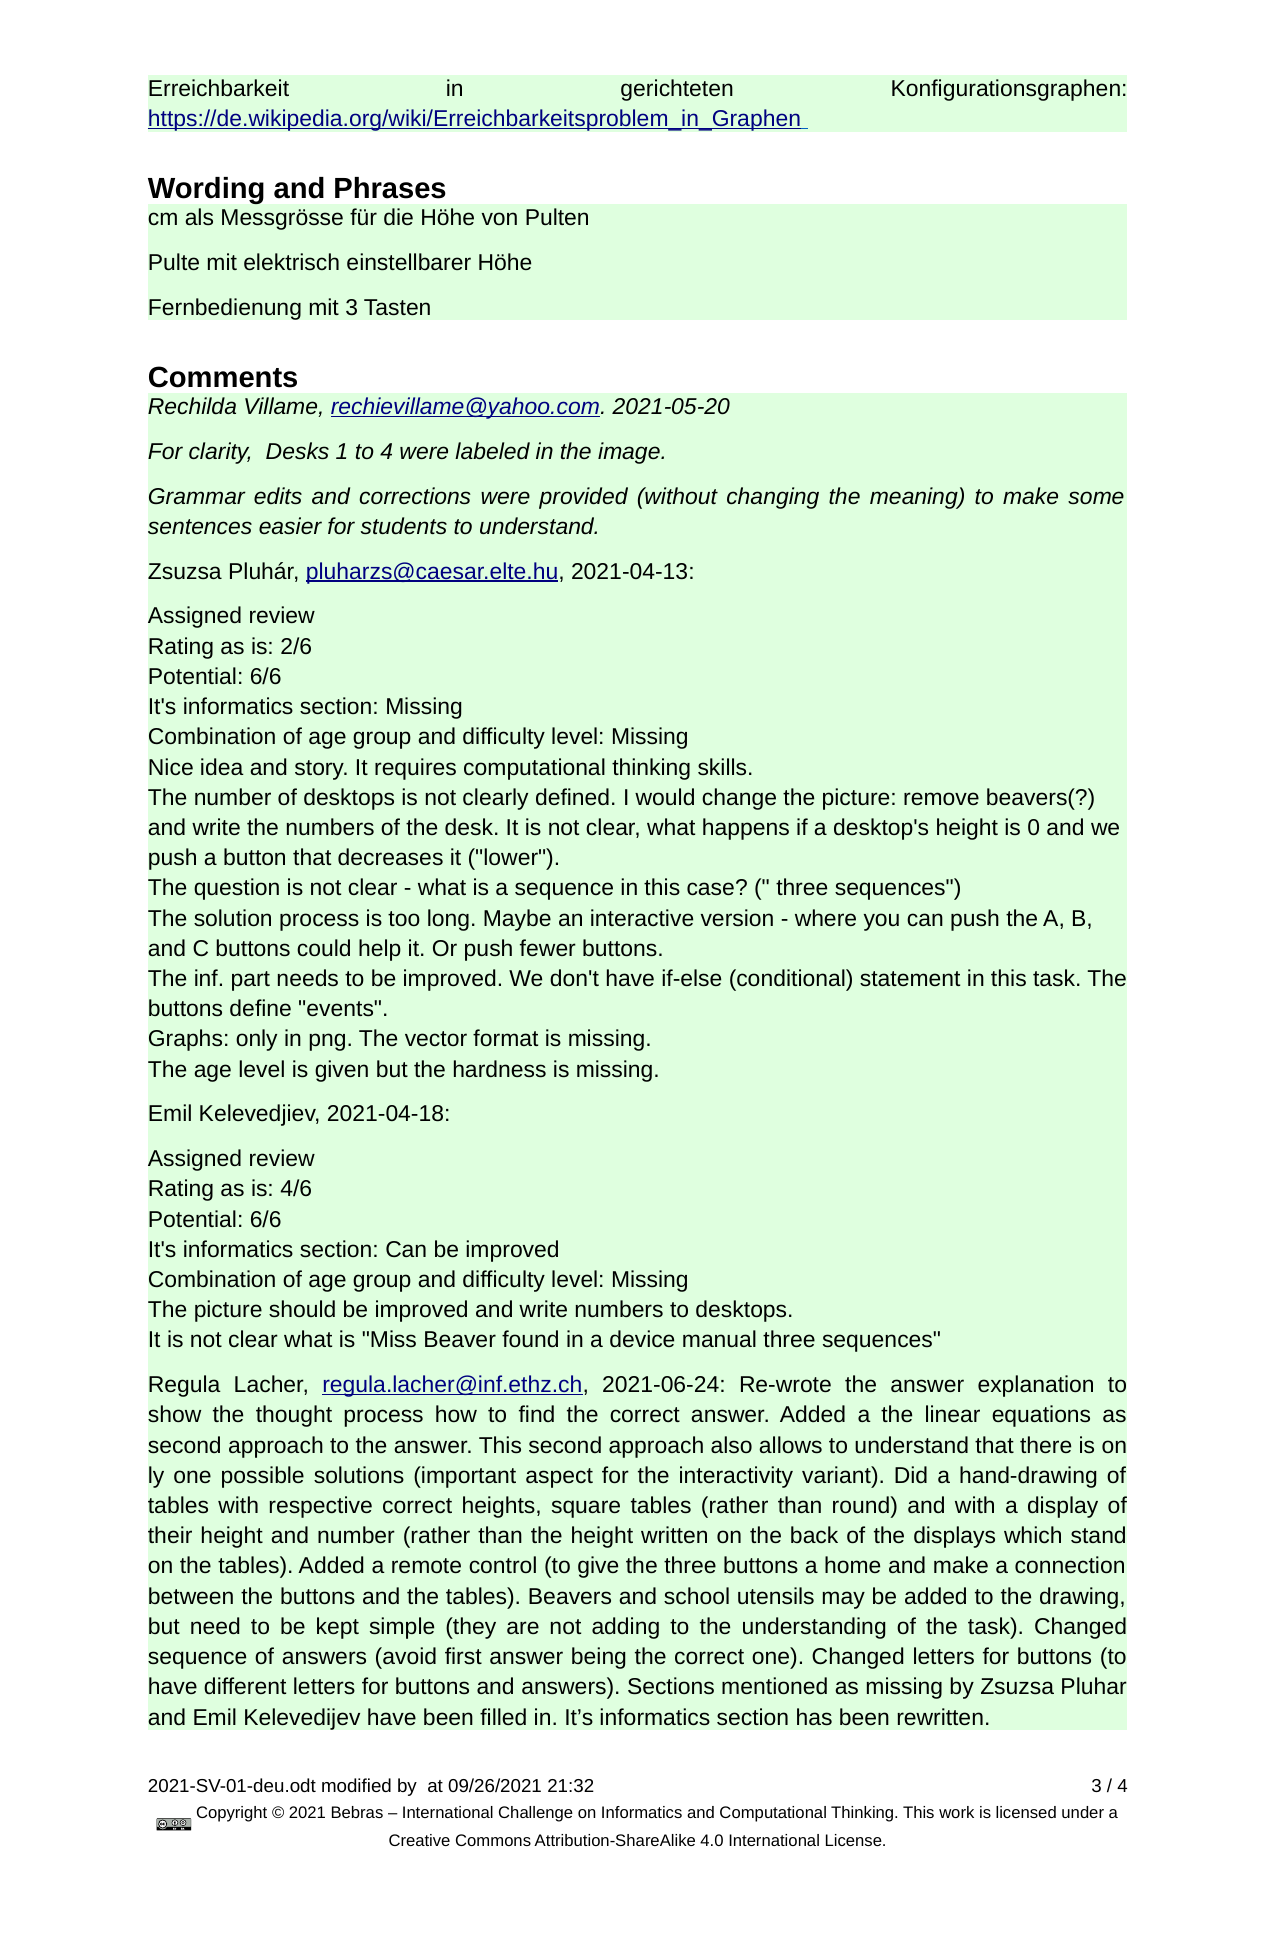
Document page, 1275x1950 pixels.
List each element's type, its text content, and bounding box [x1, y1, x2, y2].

text Zsuzsa Pluhár, pluharzs@caesar.elte.hu, 2021-04-13: [148, 558, 1127, 584]
text Erreichbarkeit in gerichteten Konfigurationsgraphen: https://de.wikipedia.org/wiki/Erreichbarkeitsproblem_in_Graphen [148, 75, 1127, 132]
text Assigned review Rating as is: 4/6 Potential: 6/6 It's informatics section: Can be improved Combination of age group and difficulty level: Missing The picture should be improved and write numbers to desktops. It is not clear what is "Miss Beaver found in a device manual three sequences" [148, 1145, 1127, 1353]
text Fernbedienung mit 3 Tasten [148, 294, 1127, 320]
text Rechilda Villame, rechievillame@yahoo.com. 2021-05-20 [148, 393, 1127, 419]
text cm als Messgrösse für die Höhe von Pulten [148, 204, 1127, 231]
text Regula Lacher, regula.lacher@inf.ethz.ch, 2021-06-24: Re-wrote the answer explanation to show the thought process how to find the correct answer. Added a the linear equations as second approach to the answer. This second approach also allows to understand that there is on ly one possible solutions (important aspect for the interactivity variant). Did a hand-drawing of tables with respective correct heights, square tables (rather than round) and with a display of their height and number (rather than the height written on the back of the displays which stand on the tables). Added a remote control (to give the three buttons a home and make a connection between the buttons and the tables). Beavers and school utensils may be added to the drawing, but need to be kept simple (they are not adding to the understanding of the task). Changed sequence of answers (avoid first answer being the correct one). Changed letters for buttons (to have different letters for buttons and answers). Sections mentioned as missing by Zsuzsa Pluhar and Emil Kelevedijev have been filled in. It’s informatics section has been rewritten. [148, 1371, 1127, 1730]
subtitle Wording and Phrases [148, 171, 1127, 204]
text Grammar edits and corrections were provided (without changing the meaning) to make some sentences easier for students to understand. [148, 483, 1127, 539]
subtitle Comments [148, 359, 1127, 393]
text For clarity, Desks 1 to 4 were labeled in the image. [148, 438, 1127, 464]
text Pulte mit elektrisch einstellbarer Höhe [148, 249, 1127, 276]
text Emil Kelevedjiev, 2021-04-18: [148, 1100, 1127, 1127]
text Assigned review Rating as is: 2/6 Potential: 6/6 It's informatics section: Missing Combination of age group and difficulty level: Missing Nice idea and story. It requires computational thinking skills. The number of desktops is not clearly defined. I would change the picture: remove beavers(?) and write the numbers of the desk. It is not clear, what happens if a desktop's height is 0 and we push a button that decreases it ("lower"). The question is not clear - what is a sequence in this case? (" three sequences") The solution process is too long. Maybe an interactive version - where you can push the A, B, and C buttons could help it. Or push fewer buttons. The inf. part needs to be improved. We don't have if-else (conditional) statement in this task. The buttons define "events". Graphs: only in png. The vector format is missing. The age level is given but the hardness is missing. [148, 602, 1127, 1082]
